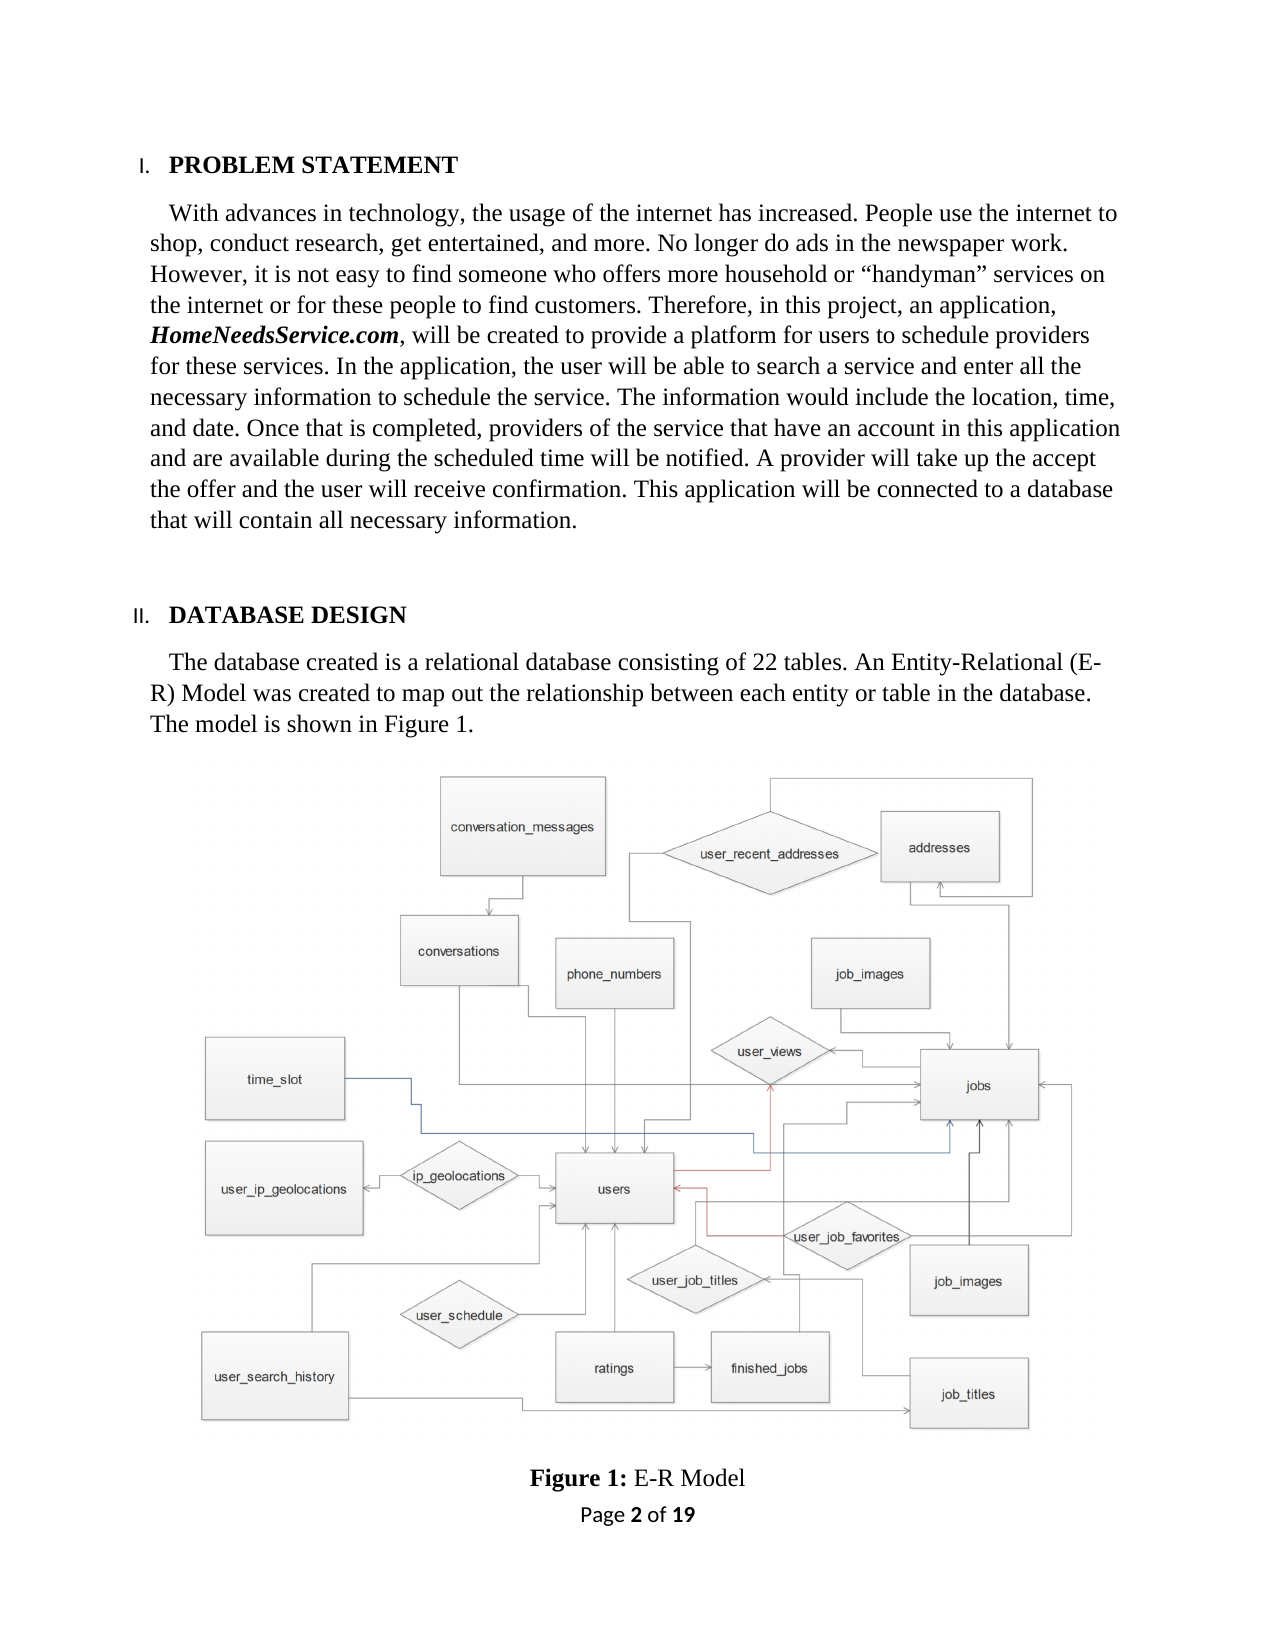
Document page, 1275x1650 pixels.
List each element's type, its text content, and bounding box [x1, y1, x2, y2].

text The database created is a relational database consisting of 22 tables. An Entity-Relational (E-R) Model was created to map out the relationship between each entity or table in the database. The model is shown in Figure 1. [150, 647, 1125, 738]
text With advances in technology, the usage of the internet has increased. People use the internet to shop, conduct research, get entertained, and more. No longer do ads in the newspaper work. However, it is not easy to find someone who offers more household or “handyman” services on the internet or for these people to find customers. Therefore, in this project, an application, HomeNeedsService.com, will be created to provide a platform for users to schedule providers for these services. In the application, the user will be able to search a service and enter all the necessary information to schedule the service. The information would include the location, time, and date. Once that is completed, providers of the service that have an account in this application and are available during the scheduled time will be notified. A provider will take up the accept the offer and the user will receive confirmation. This application will be connected to a database that will contain all necessary information. [150, 198, 1125, 534]
list DATABASE DESIGN [150, 600, 1125, 629]
list PROBLEM STATEMENT [150, 150, 1125, 179]
text Figure 1: E-R Model [150, 1463, 1125, 1492]
